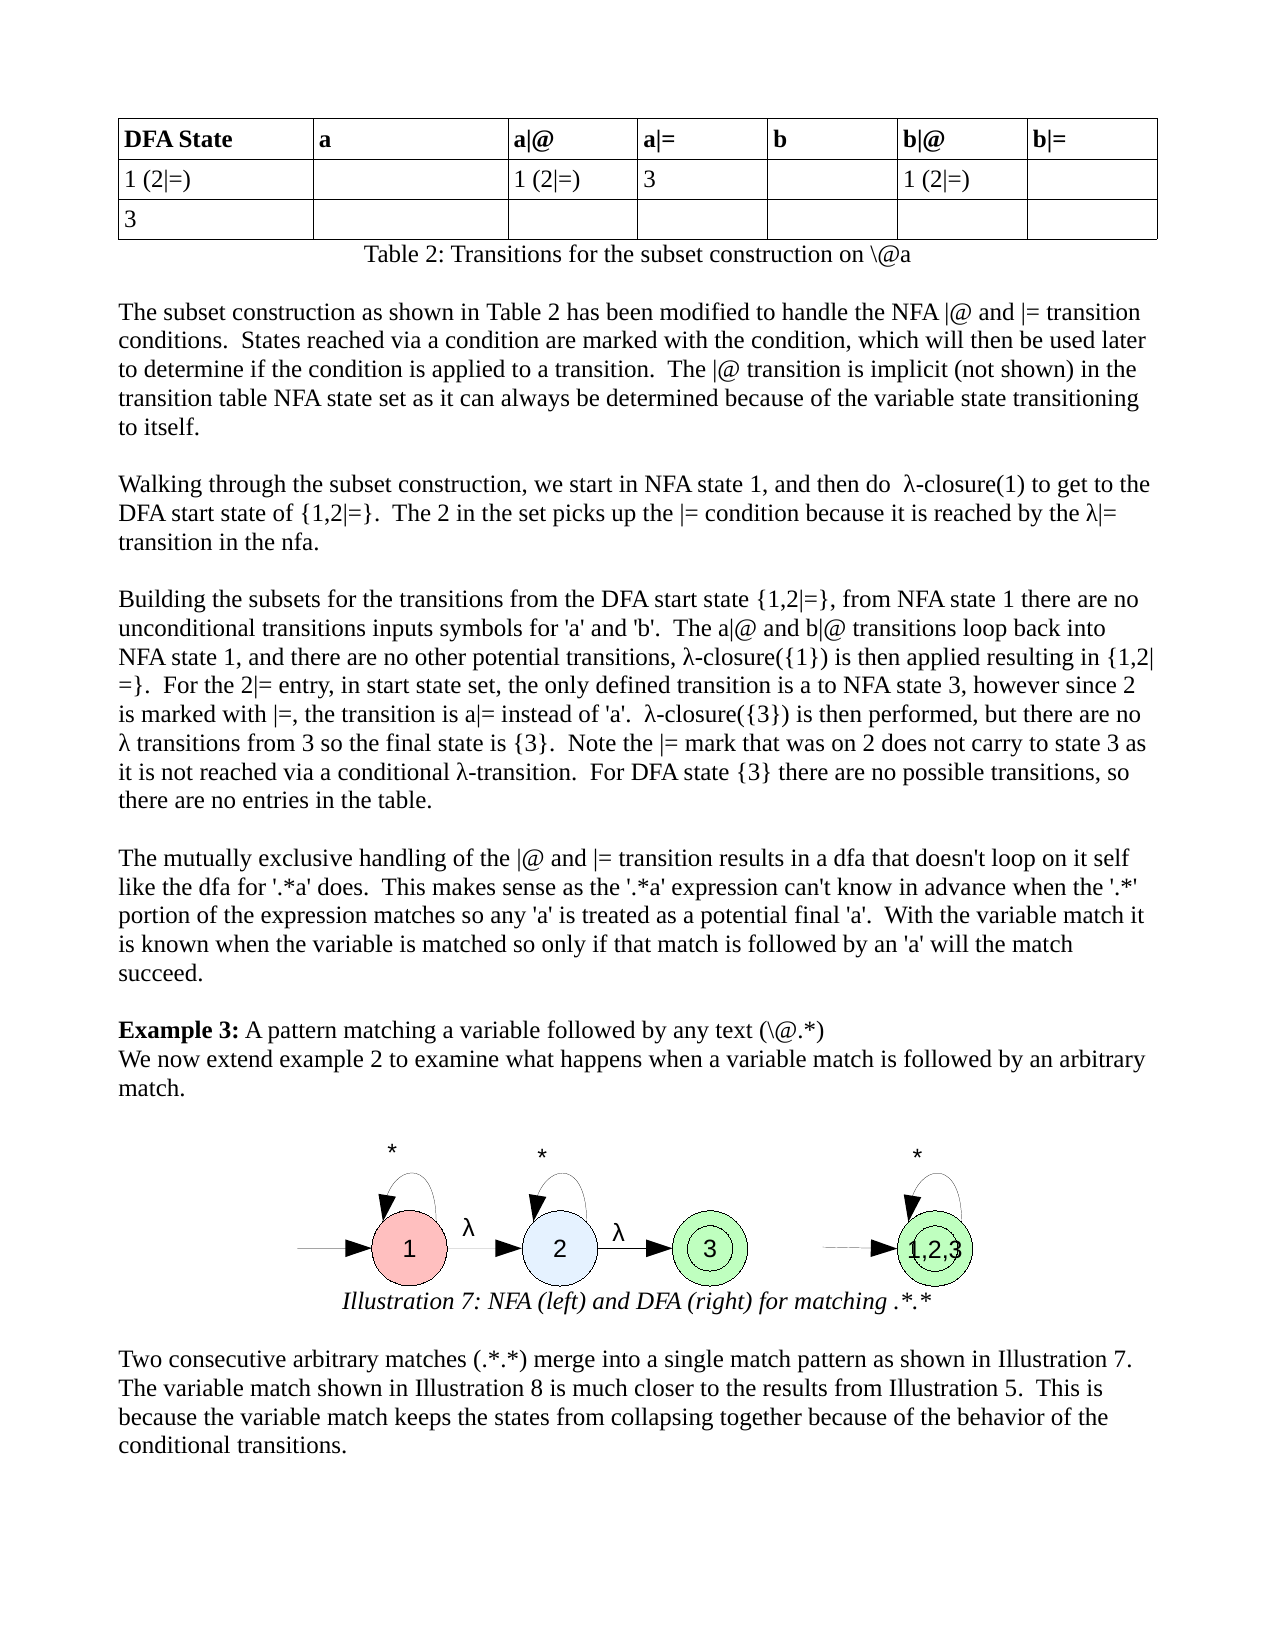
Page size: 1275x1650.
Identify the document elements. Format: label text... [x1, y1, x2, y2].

text *|@ [522, 1210, 598, 1286]
text We now extend example 2 to examine what happens when a variable match is followed by an arbitrary match. [118, 1044, 1157, 1102]
table_header a [314, 119, 508, 158]
table_cell [314, 160, 508, 199]
text Example 3: A pattern matching a variable followed by any text (\@.*) [118, 1015, 1157, 1044]
table_cell [768, 200, 897, 239]
text Two consecutive arbitrary matches (.*.*) merge into a single match pattern as shown in Illustration 7. The variable match shown in Illustration 8 is much closer to the results from Illustration 5. This is because the variable match keeps the states from collapsing together because of the behavior of the conditional transitions. [118, 1344, 1157, 1459]
table_cell [768, 160, 897, 199]
table_cell [1028, 160, 1157, 199]
table_cell 1 (2|=) [119, 160, 313, 199]
table_cell [509, 200, 637, 239]
table_cell 3 [119, 200, 313, 239]
table_cell [898, 200, 1027, 239]
table_header b [768, 119, 897, 158]
table_cell 1 (2|=) [509, 160, 637, 199]
text Building the subsets for the transitions from the DFA start state {1,2|=}, from NFA state 1 there are no unconditional transitions inputs symbols for 'a' and 'b'. The a|@ and b|@ transitions loop back into NFA state 1, and there are no other potential transitions, λ-closure({1}) is then applied resulting in {1,2|=}. For the 2|= entry, in start state set, the only defined transition is a to NFA state 3, however since 2 is marked with |=, the transition is a|= instead of 'a'. λ-closure({3}) is then performed, but there are no λ transitions from 3 so the final state is {3}. Note the |= mark that was on 2 does not carry to state 3 as it is not reached via a conditional λ-transition. For DFA state {3} there are no possible transitions, so there are no entries in the table. [118, 584, 1157, 814]
text Walking through the subset construction, we start in NFA state 1, and then do λ-closure(1) to get to the DFA start state of {1,2|=}. The 2 in the set picks up the |= condition because it is reached by the λ|= transition in the nfa. [118, 469, 1157, 555]
table_header a|= [638, 119, 767, 158]
table_header DFA State [119, 119, 313, 158]
table_cell [1028, 200, 1157, 239]
table_cell 3 [638, 160, 767, 199]
text The subset construction as shown in Table 2 has been modified to handle the NFA |@ and |= transition conditions. States reached via a condition are marked with the condition, which will then be used later to determine if the condition is applied to a transition. The |@ transition is implicit (not shown) in the transition table NFA state set as it can always be determined because of the variable state transitioning to itself. [118, 297, 1157, 440]
table_header b|= [1028, 119, 1157, 158]
text Table 2: Transitions for the subset construction on \@a [118, 240, 1157, 268]
table_cell 1 (2|=) [898, 160, 1027, 199]
table_cell [314, 200, 508, 239]
table_cell [638, 200, 767, 239]
text The mutually exclusive handling of the |@ and |= transition results in a dfa that doesn't loop on it self like the dfa for '.*a' does. This makes sense as the '.*a' expression can't know in advance when the '.*' portion of the expression matches so any 'a' is treated as a potential final 'a'. With the variable match it is known when the variable is matched so only if that match is followed by an 'a' will the match succeed. [118, 843, 1157, 987]
text Illustration 7: NFA (left) and DFA (right) for matching .*.* [297, 1143, 978, 1315]
table_header b|@ [898, 119, 1027, 158]
table_header a|@ [509, 119, 637, 158]
